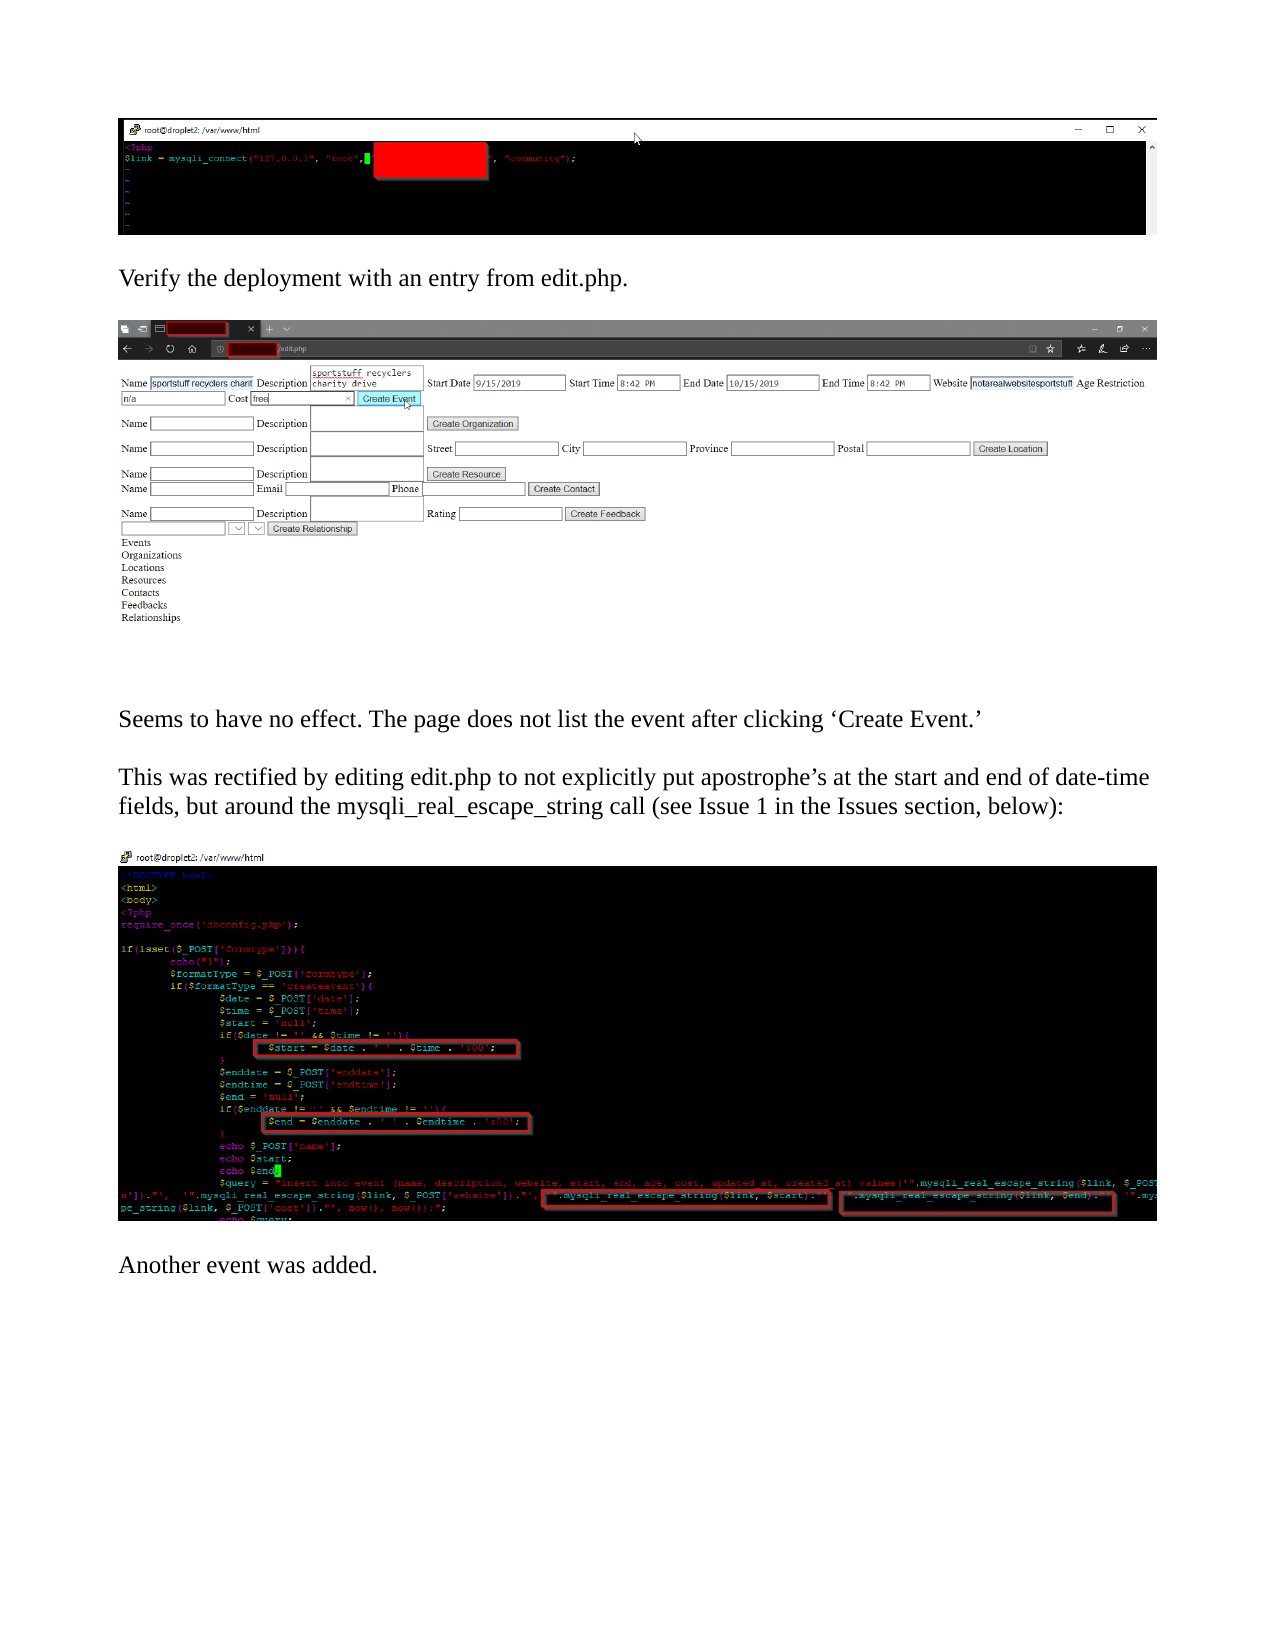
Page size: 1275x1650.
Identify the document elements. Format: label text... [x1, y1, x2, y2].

picture [118, 320, 1157, 705]
text Another event was added. [118, 1250, 1157, 1278]
picture [118, 848, 1157, 1221]
text Seems to have no effect. The page does not list the event after clicking ‘Create Event.’ [118, 705, 1157, 733]
picture [118, 118, 1157, 235]
text Verify the deployment with an entry from edit.php. [118, 263, 1157, 292]
text This was rectified by editing edit.php to not explicitly put apostrophe’s at the start and end of date-time fields, but around the mysqli_real_escape_string call (see Issue 1 in the Issues section, below): [118, 762, 1157, 819]
